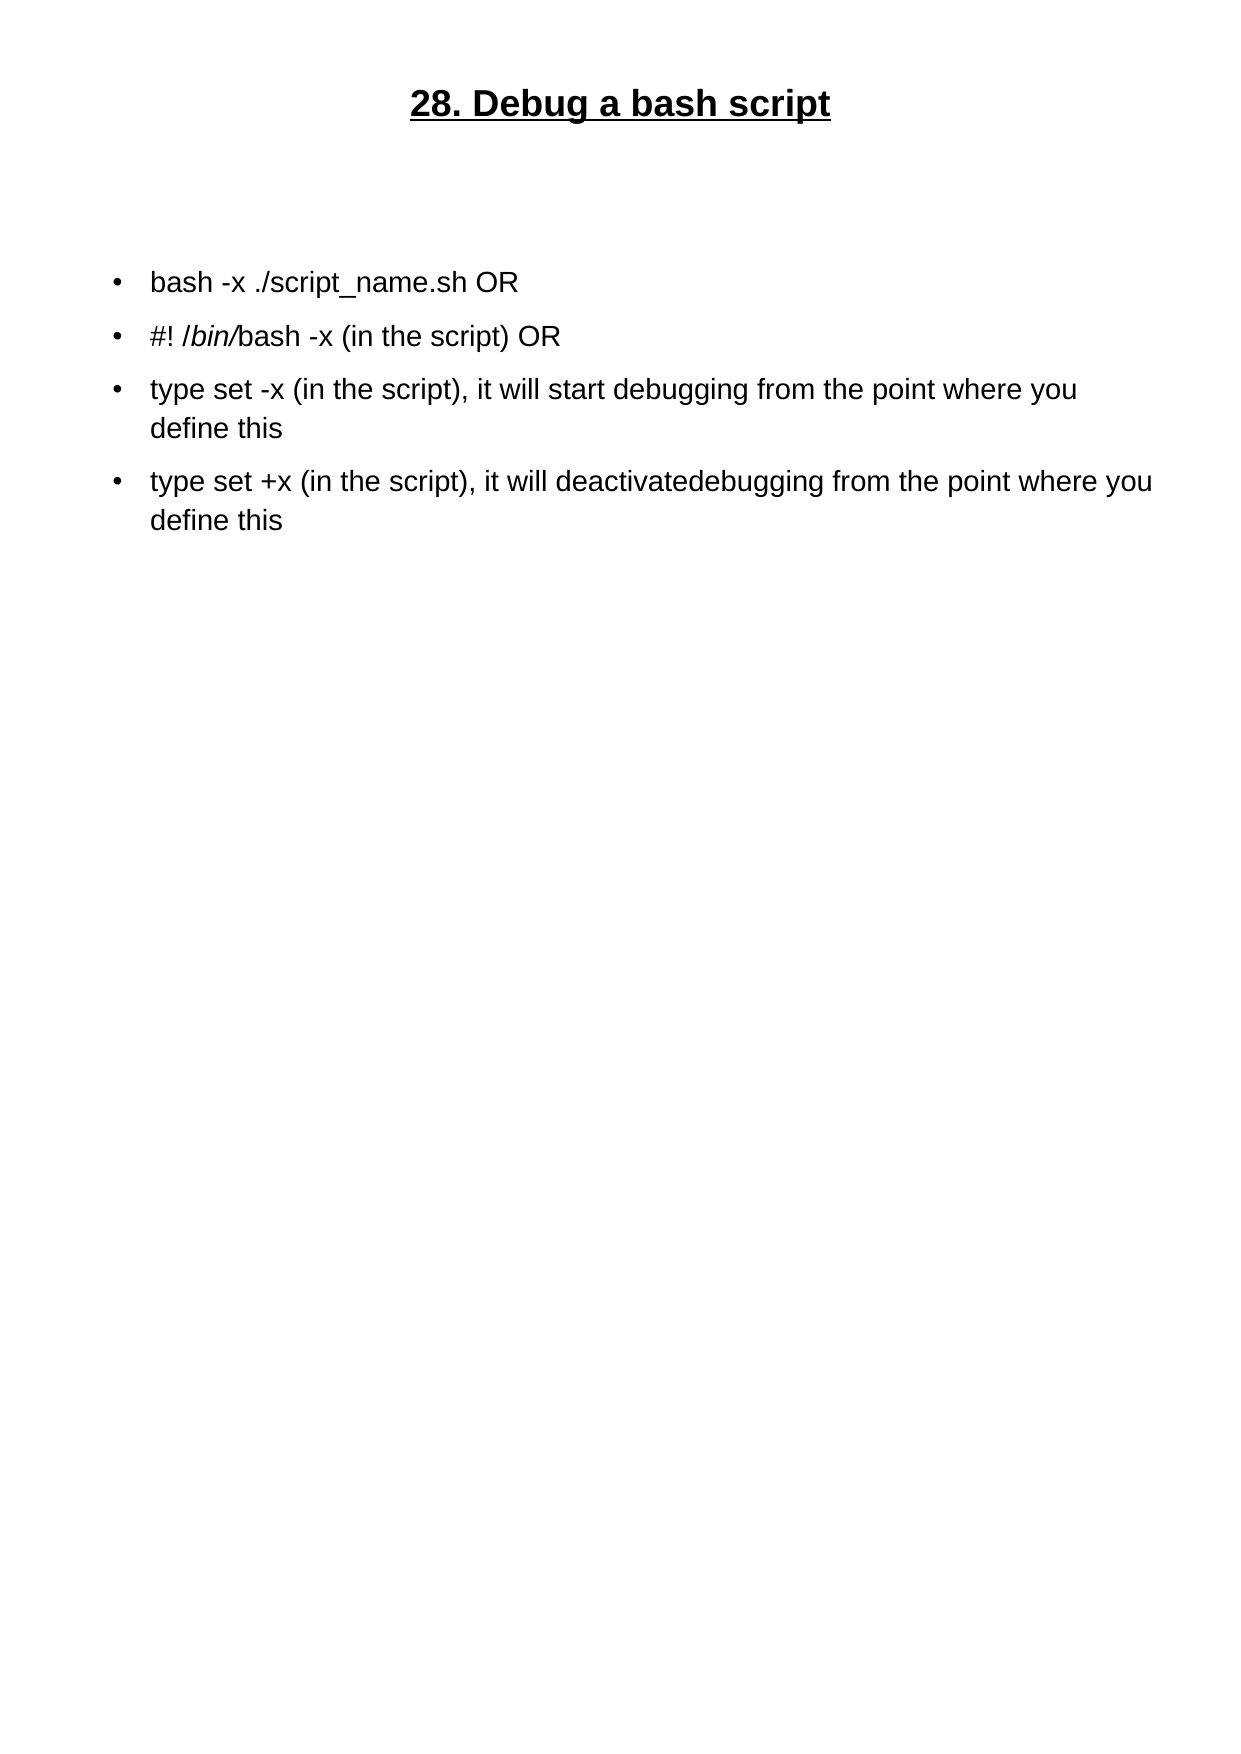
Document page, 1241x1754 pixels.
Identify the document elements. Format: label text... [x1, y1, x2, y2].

list type set -x (in the script), it will start debugging from the point where you define this [112, 372, 1165, 444]
list type set +x (in the script), it will deactivatedebugging from the point where you define this [112, 464, 1165, 536]
list bash -x ./script_name.sh OR [112, 265, 1165, 299]
list #! /bin/bash -x (in the script) OR [112, 318, 1165, 352]
subtitle 28. Debug a bash script [75, 81, 1165, 124]
